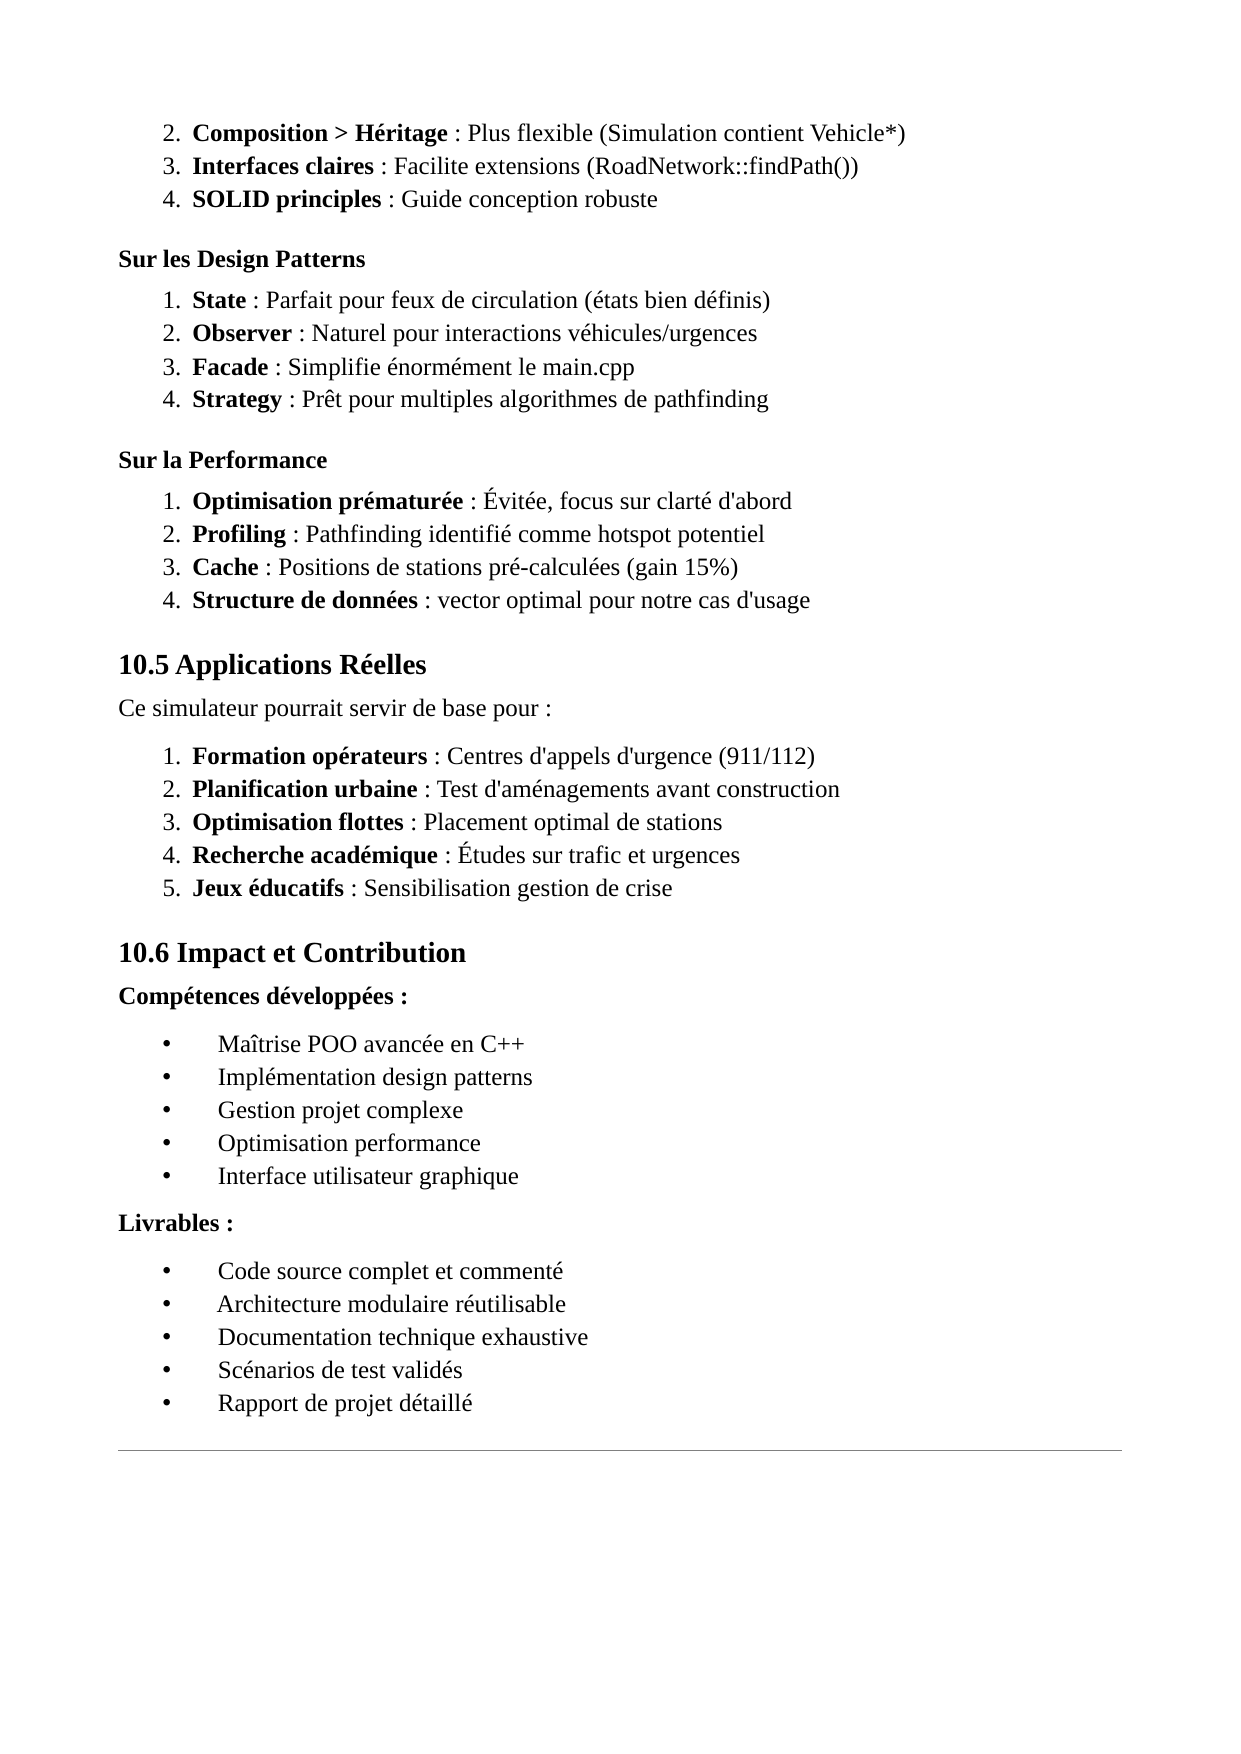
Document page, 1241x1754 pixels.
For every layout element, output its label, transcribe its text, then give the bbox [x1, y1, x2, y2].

list Optimisation prématurée : Évitée, focus sur clarté d'abord [162, 486, 1122, 515]
subtitle 10.6 Impact et Contribution [118, 935, 1122, 969]
list Formation opérateurs : Centres d'appels d'urgence (911/112) [162, 741, 1122, 769]
list Jeux éducatifs : Sensibilisation gestion de crise [162, 873, 1122, 902]
list ✅ Architecture modulaire réutilisable [162, 1289, 1122, 1318]
list ✅ Gestion projet complexe [162, 1095, 1122, 1123]
list SOLID principles : Guide conception robuste [162, 184, 1122, 213]
list Strategy : Prêt pour multiples algorithmes de pathfinding [162, 384, 1122, 413]
list Structure de données : vector optimal pour notre cas d'usage [162, 585, 1122, 614]
list Interfaces claires : Facilite extensions (RoadNetwork::findPath()) [162, 151, 1122, 180]
subtitle Sur la Performance [118, 445, 1122, 473]
subtitle 10.5 Applications Réelles [118, 647, 1122, 681]
list Observer : Naturel pour interactions véhicules/urgences [162, 318, 1122, 347]
list ✅ Optimisation performance [162, 1128, 1122, 1157]
list ✅ Scénarios de test validés [162, 1355, 1122, 1384]
list ✅ Rapport de projet détaillé [162, 1388, 1122, 1417]
list State : Parfait pour feux de circulation (états bien définis) [162, 286, 1122, 314]
list Optimisation flottes : Placement optimal de stations [162, 807, 1122, 836]
list ✅ Implémentation design patterns [162, 1062, 1122, 1091]
subtitle Sur les Design Patterns [118, 244, 1122, 273]
list Cache : Positions de stations pré-calculées (gain 15%) [162, 552, 1122, 581]
list Composition > Héritage : Plus flexible (Simulation contient Vehicle*) [162, 118, 1122, 147]
list ✅ Code source complet et commenté [162, 1256, 1122, 1285]
text Livrables : [118, 1208, 1122, 1237]
list ✅ Interface utilisateur graphique [162, 1161, 1122, 1189]
list Facade : Simplifie énormément le main.cpp [162, 352, 1122, 380]
list Profiling : Pathfinding identifié comme hotspot potentiel [162, 519, 1122, 548]
text Ce simulateur pourrait servir de base pour : [118, 693, 1122, 722]
list ✅ Maîtrise POO avancée en C++ [162, 1029, 1122, 1057]
list ✅ Documentation technique exhaustive [162, 1322, 1122, 1351]
list Planification urbaine : Test d'aménagements avant construction [162, 774, 1122, 803]
list Recherche académique : Études sur trafic et urgences [162, 840, 1122, 869]
text Compétences développées : [118, 981, 1122, 1010]
